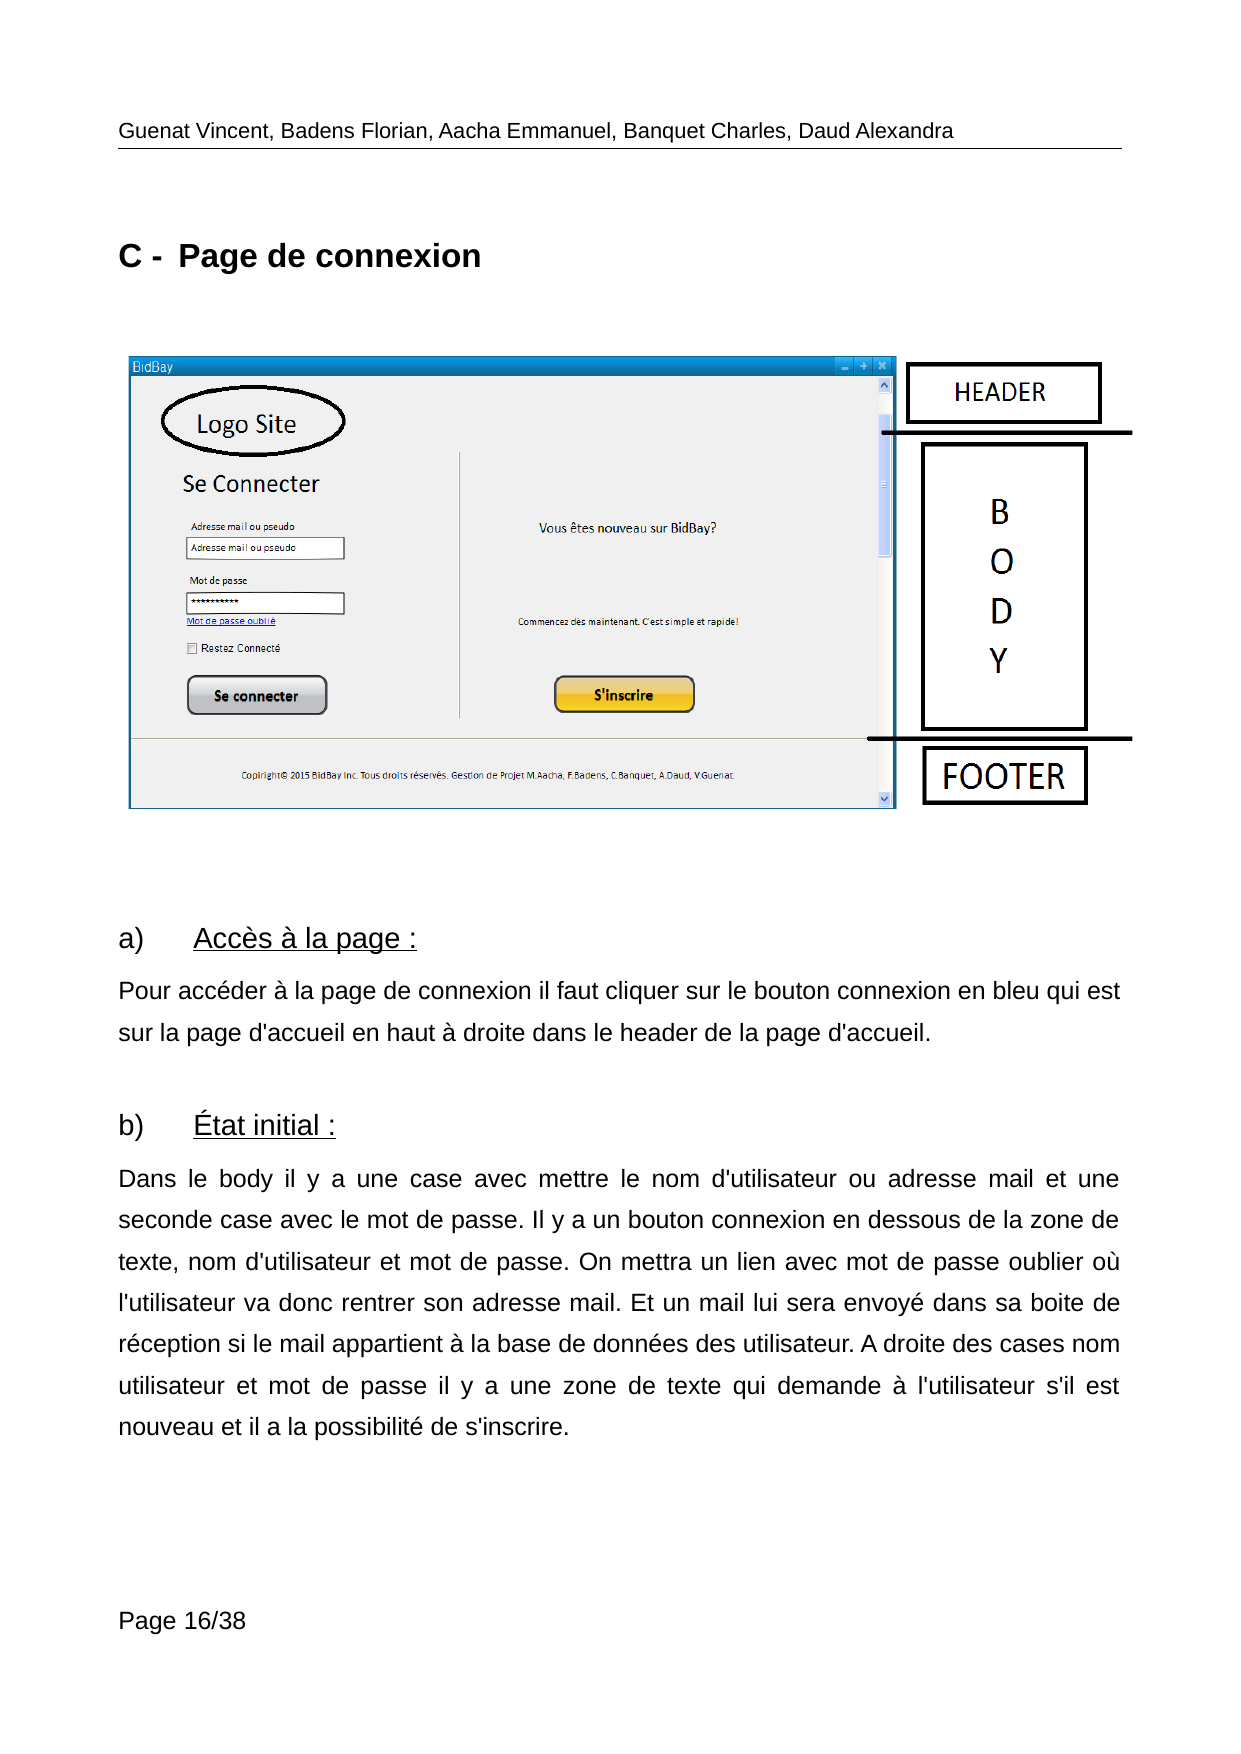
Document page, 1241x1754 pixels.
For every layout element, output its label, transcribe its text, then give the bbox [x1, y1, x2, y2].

subtitle État initial : [118, 1108, 1122, 1142]
subtitle Page de connexion [118, 236, 1122, 274]
subtitle Accès à la page : [118, 921, 1122, 954]
text Dans le body il y a une case avec mettre le nom d'utilisateur ou adresse mail et une seconde case avec le mot de passe. Il y a un bouton connexion en dessous de la zone de texte, nom d'utilisateur et mot de passe. On mettra un lien avec mot de passe oublier où l'utilisateur va donc rentrer son adresse mail. Et un mail lui sera envoyé dans sa boite de réception si le mail appartient à la base de données des utilisateur. A droite des cases nom utilisateur et mot de passe il y a une zone de texte qui demande à l'utilisateur s'il est nouveau et il a la possibilité de s'inscrire. [118, 1154, 1122, 1444]
text Pour accéder à la page de connexion il faut cliquer sur le bouton connexion en bleu qui est sur la page d'accueil en haut à droite dans le header de la page d'accueil. [118, 967, 1122, 1049]
